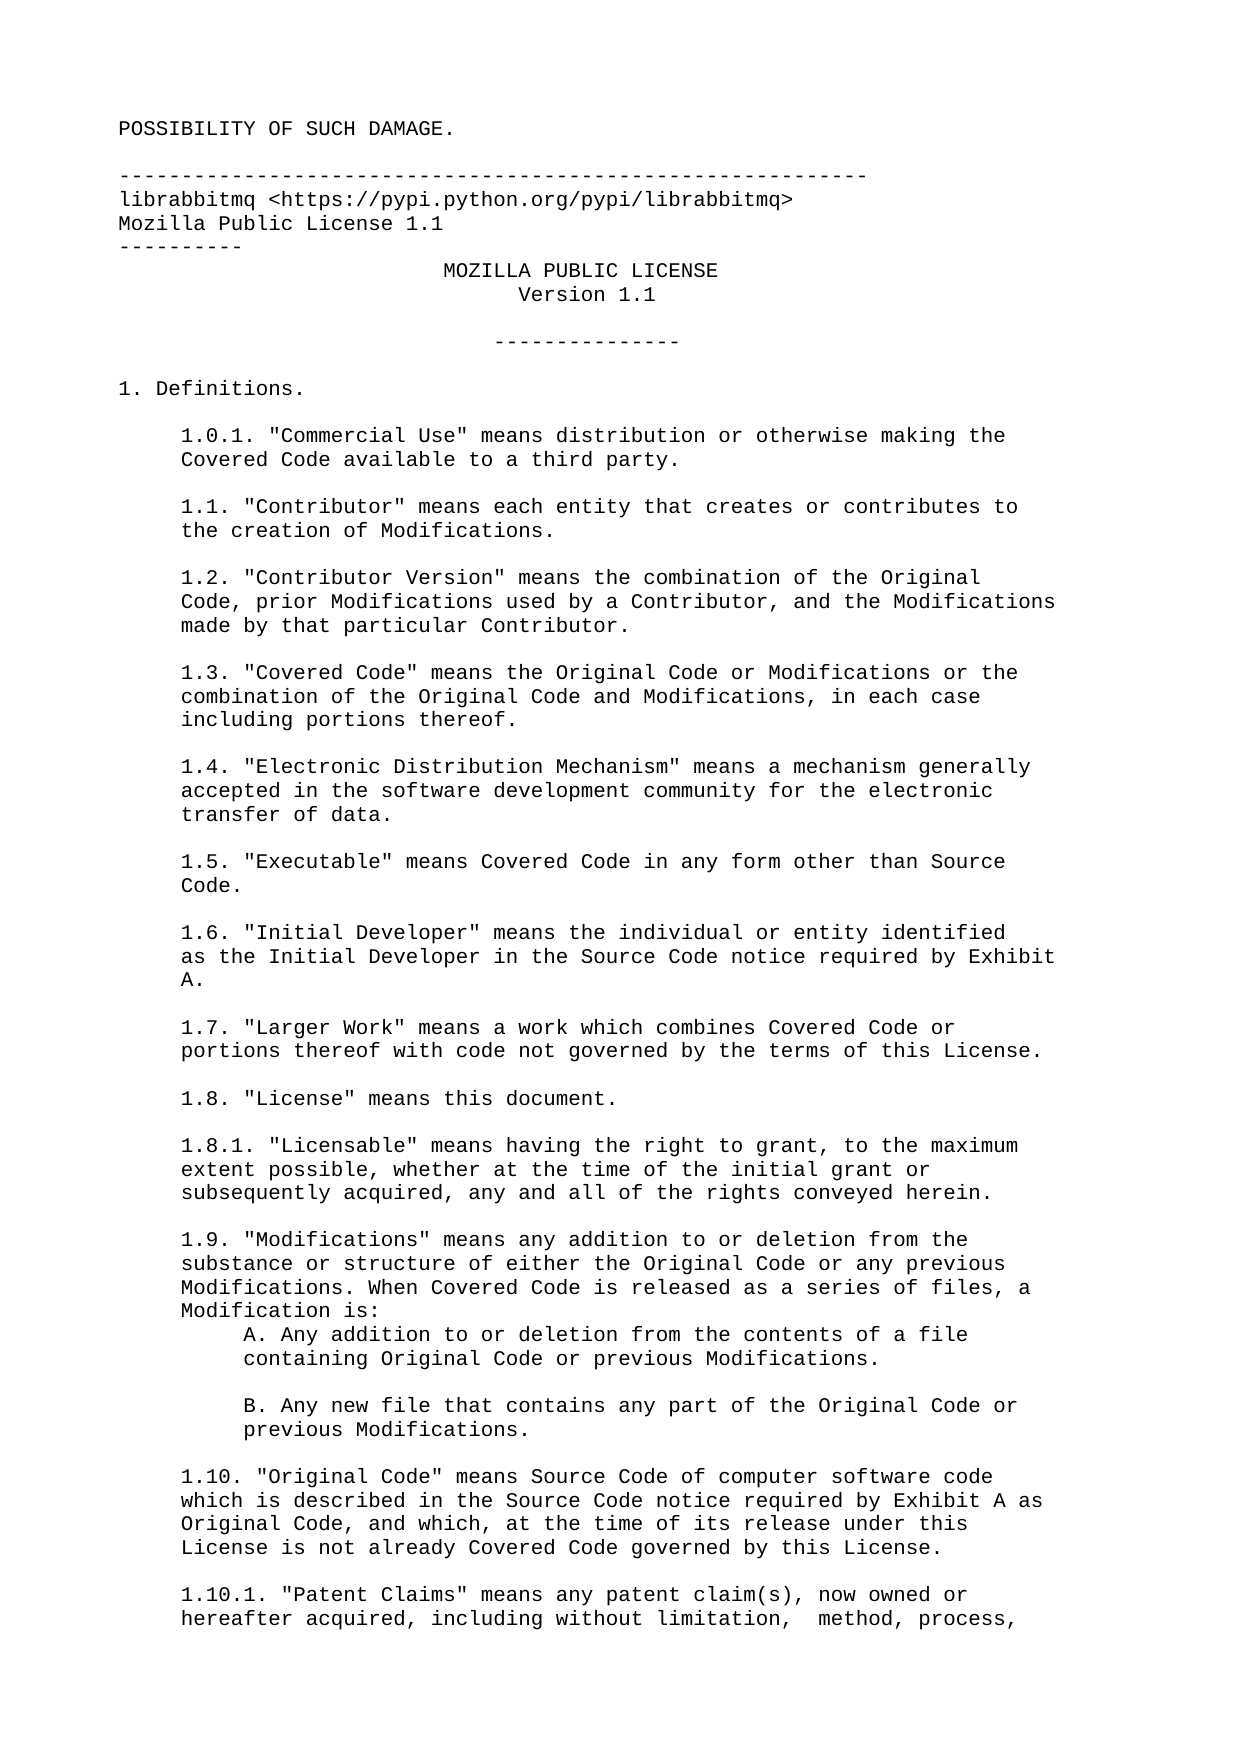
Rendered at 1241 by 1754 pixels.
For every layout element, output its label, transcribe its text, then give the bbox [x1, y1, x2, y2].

text hereafter acquired, including without limitation, method, process, [118, 1608, 1122, 1631]
text 1.10.1. "Patent Claims" means any patent claim(s), now owned or [118, 1584, 1122, 1608]
text Code, prior Modifications used by a Contributor, and the Modifications [118, 591, 1122, 615]
text POSSIBILITY OF SUCH DAMAGE. [118, 118, 1122, 142]
text 1.8.1. "Licensable" means having the right to grant, to the maximum [118, 1135, 1122, 1158]
text 1.9. "Modifications" means any addition to or deletion from the [118, 1229, 1122, 1253]
text subsequently acquired, any and all of the rights conveyed herein. [118, 1182, 1122, 1206]
text 1.3. "Covered Code" means the Original Code or Modifications or the [118, 662, 1122, 686]
text previous Modifications. [118, 1419, 1122, 1442]
text Modification is: [118, 1300, 1122, 1324]
text made by that particular Contributor. [118, 615, 1122, 638]
text the creation of Modifications. [118, 520, 1122, 544]
text Code. [118, 875, 1122, 898]
text substance or structure of either the Original Code or any previous [118, 1253, 1122, 1277]
text 1.5. "Executable" means Covered Code in any form other than Source [118, 851, 1122, 875]
text 1.2. "Contributor Version" means the combination of the Original [118, 567, 1122, 591]
text extent possible, whether at the time of the initial grant or [118, 1158, 1122, 1182]
text containing Original Code or previous Modifications. [118, 1348, 1122, 1371]
text 1.7. "Larger Work" means a work which combines Covered Code or [118, 1017, 1122, 1040]
text combination of the Original Code and Modifications, in each case [118, 686, 1122, 709]
text MOZILLA PUBLIC LICENSE [118, 260, 1122, 284]
text A. Any addition to or deletion from the contents of a file [118, 1324, 1122, 1348]
text accepted in the software development community for the electronic [118, 780, 1122, 804]
text Original Code, and which, at the time of its release under this [118, 1513, 1122, 1537]
text Version 1.1 [118, 284, 1122, 307]
text ---------- [118, 236, 1122, 260]
text Covered Code available to a third party. [118, 449, 1122, 473]
text 1.10. "Original Code" means Source Code of computer software code [118, 1466, 1122, 1489]
text 1.0.1. "Commercial Use" means distribution or otherwise making the [118, 426, 1122, 449]
text 1.6. "Initial Developer" means the individual or entity identified [118, 922, 1122, 946]
text ------------------------------------------------------------ [118, 165, 1122, 189]
text B. Any new file that contains any part of the Original Code or [118, 1395, 1122, 1419]
text librabbitmq <https://pypi.python.org/pypi/librabbitmq> [118, 189, 1122, 213]
text Modifications. When Covered Code is released as a series of files, a [118, 1277, 1122, 1300]
text 1.4. "Electronic Distribution Mechanism" means a mechanism generally [118, 757, 1122, 780]
text transfer of data. [118, 804, 1122, 827]
text as the Initial Developer in the Source Code notice required by Exhibit [118, 946, 1122, 969]
text which is described in the Source Code notice required by Exhibit A as [118, 1489, 1122, 1513]
text 1.1. "Contributor" means each entity that creates or contributes to [118, 496, 1122, 520]
text 1.8. "License" means this document. [118, 1088, 1122, 1111]
text Mozilla Public License 1.1 [118, 213, 1122, 236]
text including portions thereof. [118, 709, 1122, 733]
text --------------- [118, 331, 1122, 354]
text 1. Definitions. [118, 378, 1122, 402]
text A. [118, 969, 1122, 993]
text portions thereof with code not governed by the terms of this License. [118, 1040, 1122, 1064]
text License is not already Covered Code governed by this License. [118, 1537, 1122, 1561]
